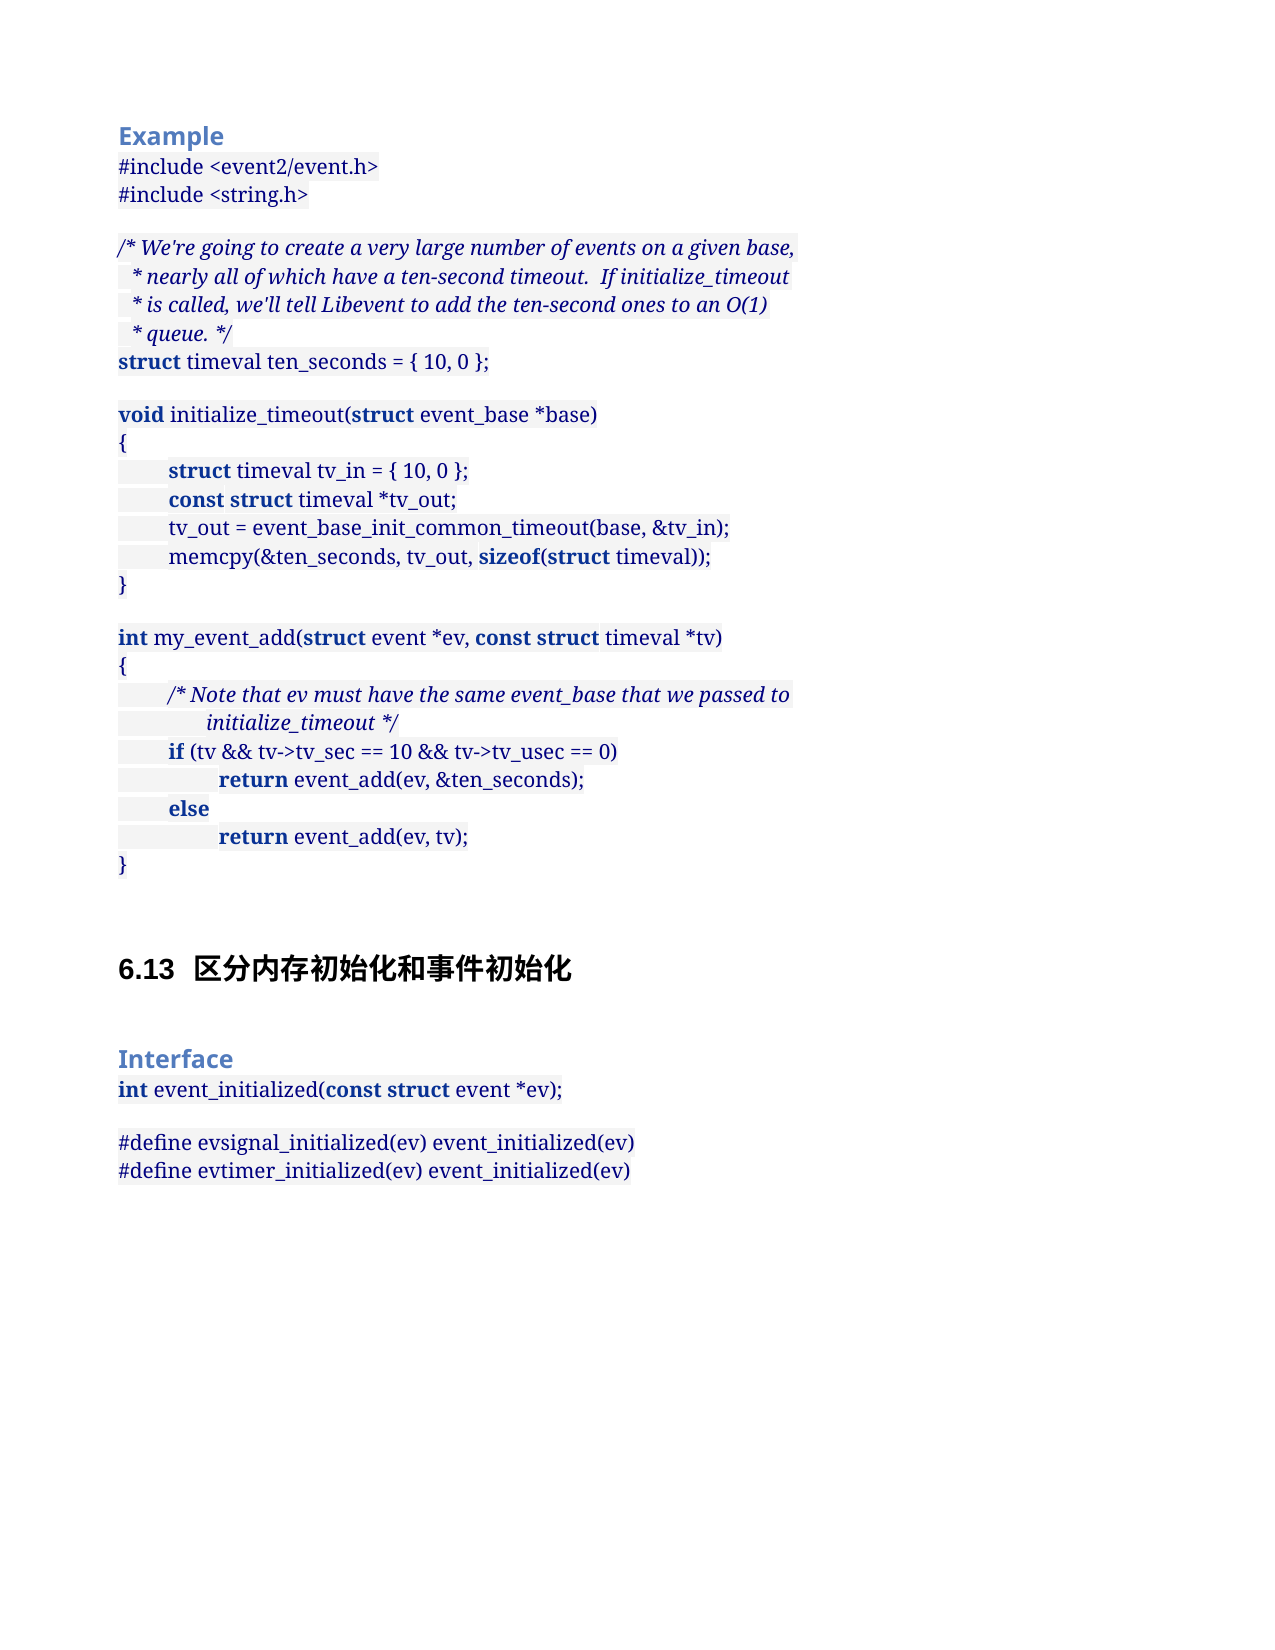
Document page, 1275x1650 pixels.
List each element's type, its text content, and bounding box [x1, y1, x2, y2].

text initialize_timeout */ [118, 708, 1157, 737]
text Example [118, 118, 1157, 152]
text #include <string.h> [118, 181, 1157, 209]
text * is called, we'll tell Libevent to add the ten-second ones to an O(1) [118, 290, 1157, 319]
text tv_out = event_base_init_common_timeout(base, &tv_in); [118, 513, 1157, 542]
text } [118, 851, 1157, 879]
text { [118, 428, 1157, 457]
text Interface [118, 1041, 1157, 1075]
text return event_add(ev, tv); [118, 822, 1157, 851]
text * queue. */ [118, 319, 1157, 347]
text struct timeval ten_seconds = { 10, 0 }; [118, 347, 1157, 376]
text memcpy(&ten_seconds, tv_out, sizeof(struct timeval)); [118, 542, 1157, 570]
text #define evsignal_initialized(ev) event_initialized(ev) [118, 1128, 1157, 1157]
text if (tv && tv->tv_sec == 10 && tv->tv_usec == 0) [118, 737, 1157, 765]
text } [118, 570, 1157, 599]
subtitle 区分内存初始化和事件初始化 [118, 945, 1157, 988]
text else [118, 794, 1157, 822]
text #define evtimer_initialized(ev) event_initialized(ev) [118, 1157, 1157, 1185]
text return event_add(ev, &ten_seconds); [118, 765, 1157, 794]
text /* We're going to create a very large number of events on a given base, [118, 233, 1157, 262]
text const struct timeval *tv_out; [118, 485, 1157, 513]
text int event_initialized(const struct event *ev); [118, 1075, 1157, 1104]
text * nearly all of which have a ten-second timeout. If initialize_timeout [118, 262, 1157, 290]
text { [118, 652, 1157, 680]
text void initialize_timeout(struct event_base *base) [118, 400, 1157, 428]
text #include <event2/event.h> [118, 152, 1157, 181]
text struct timeval tv_in = { 10, 0 }; [118, 457, 1157, 485]
text /* Note that ev must have the same event_base that we passed to [118, 680, 1157, 708]
text int my_event_add(struct event *ev, const struct timeval *tv) [118, 623, 1157, 652]
